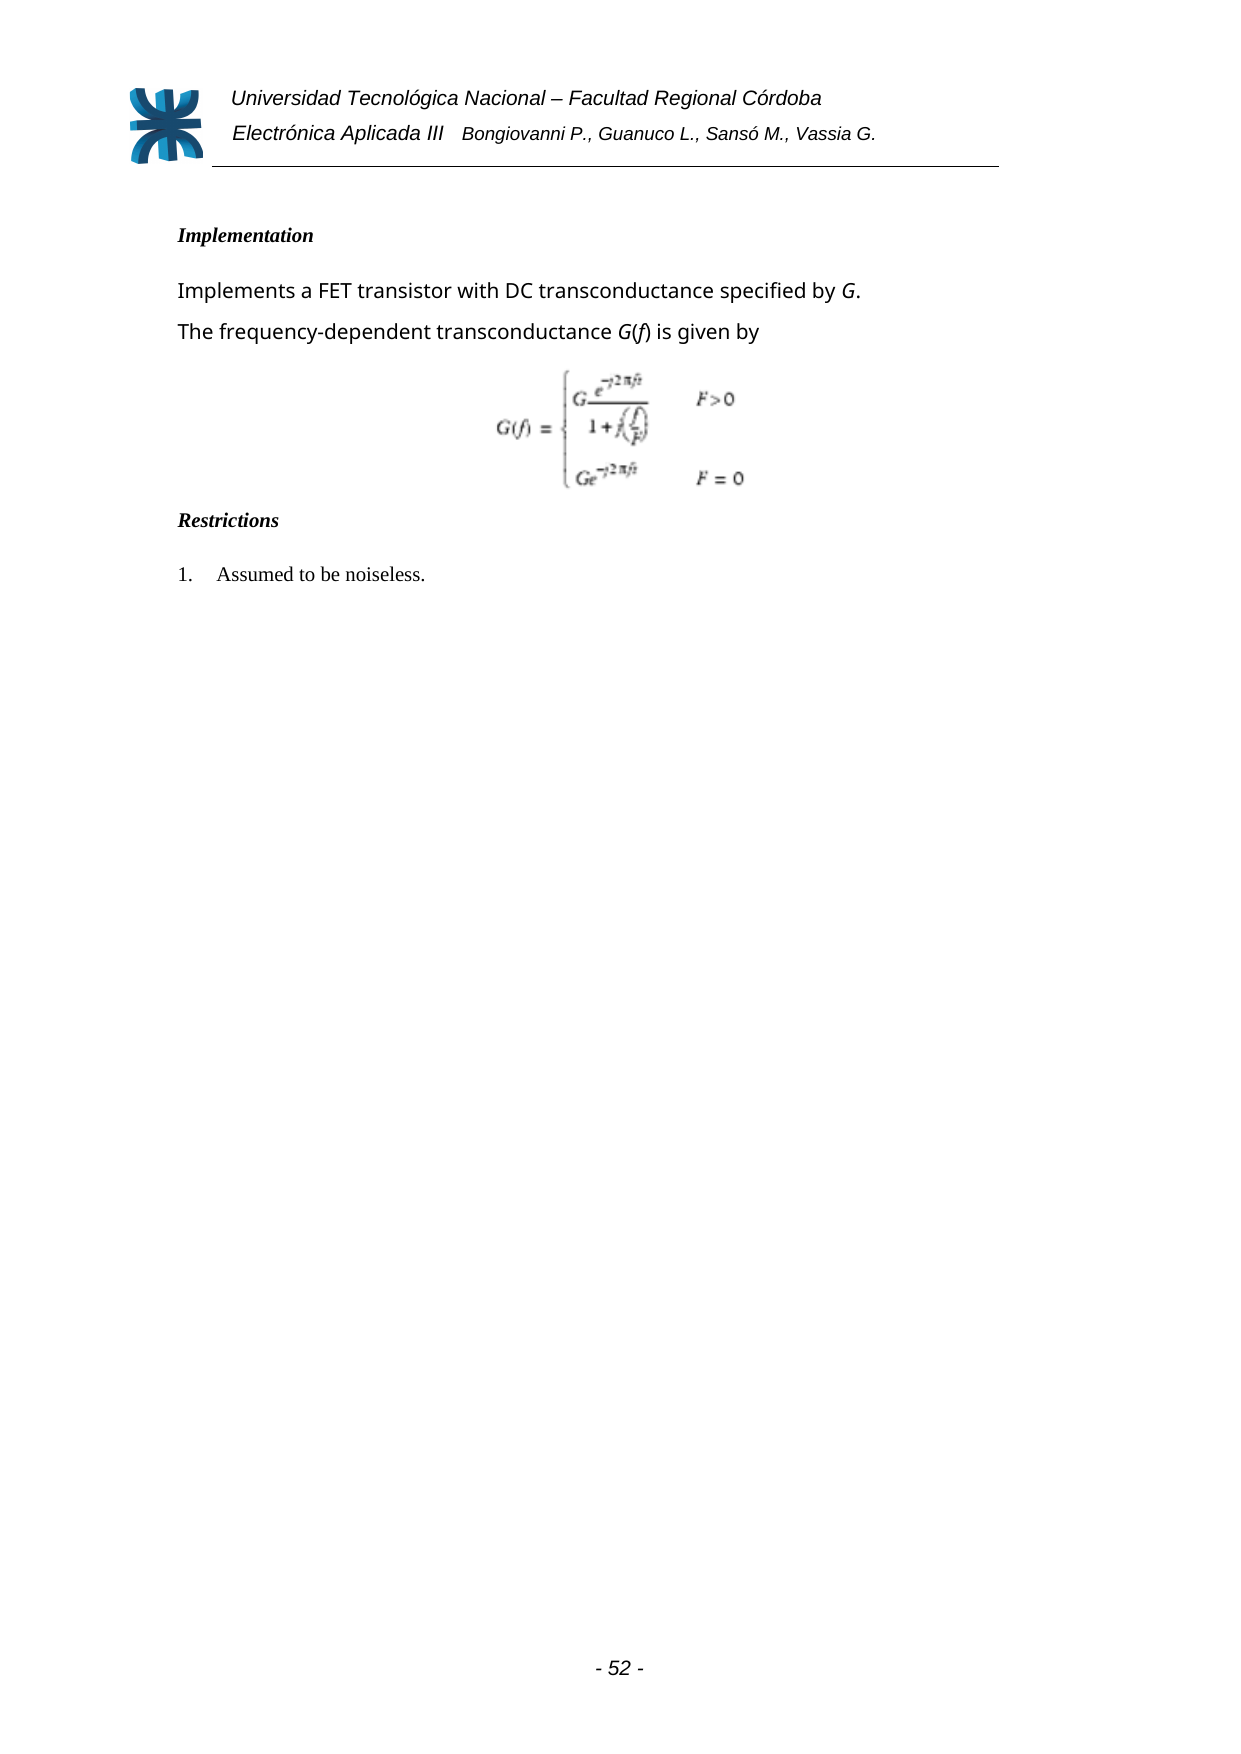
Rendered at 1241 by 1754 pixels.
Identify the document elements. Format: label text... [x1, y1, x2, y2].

text Implements a FET transistor with DC transconductance specified by G. [177, 276, 1063, 305]
picture [129, 88, 203, 164]
table_header 1. [177, 562, 216, 586]
subtitle Implementation [177, 223, 1063, 247]
text The frequency-dependent transconductance G(f) is given by [177, 317, 1063, 346]
table_header Assumed to be noiseless. [216, 562, 468, 586]
subtitle Restrictions [177, 508, 1063, 532]
